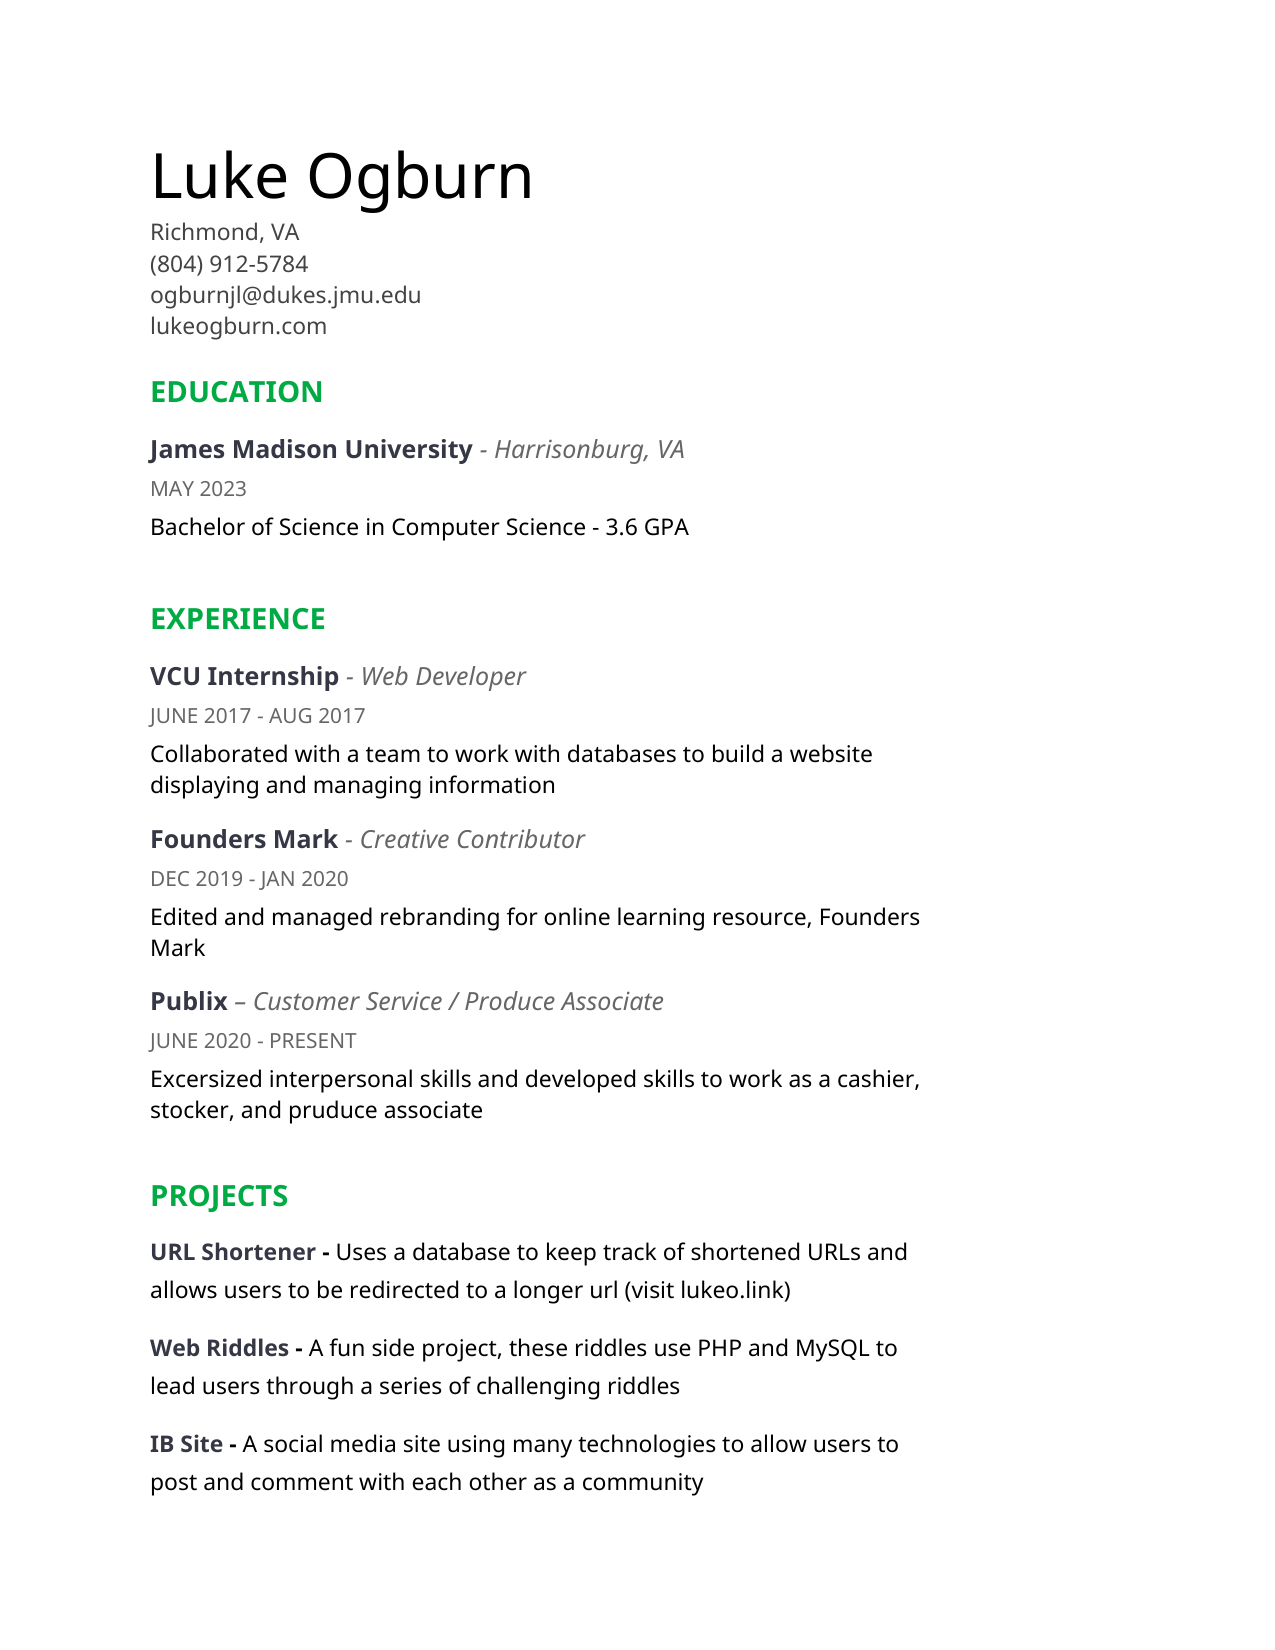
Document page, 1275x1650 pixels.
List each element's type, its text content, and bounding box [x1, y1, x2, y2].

text Edited and managed rebranding for online learning resource, Founders Mark [150, 901, 937, 963]
text JUNE 2017 - AUG 2017 [150, 701, 937, 730]
text MAY 2023 [150, 474, 937, 503]
subtitle Founders Mark - Creative Contributor [150, 822, 937, 856]
text Web Riddles - A fun side project, these riddles use PHP and MySQL to lead users through a series of challenging riddles [150, 1332, 937, 1401]
text IB Site - A social media site using many technologies to allow users to post and comment with each other as a community [150, 1428, 937, 1497]
text JUNE 2020 - PRESENT [150, 1026, 937, 1055]
text Richmond, VA [150, 216, 937, 248]
text Collaborated with a team to work with databases to build a website displaying and managing information [150, 738, 937, 801]
subtitle EXPERIENCE [150, 598, 937, 638]
text ogburnjl@dukes.jmu.edu [150, 279, 937, 310]
subtitle PROJECTS [150, 1176, 937, 1215]
title Luke Ogburn [150, 131, 937, 216]
text DEC 2019 - JAN 2020 [150, 864, 937, 892]
subtitle EDUCATION [150, 371, 891, 411]
subtitle VCU Internship - Web Developer [150, 659, 937, 693]
text Bachelor of Science in Computer Science - 3.6 GPA [150, 511, 937, 542]
subtitle James Madison University - Harrisonburg, VA [150, 432, 937, 466]
text URL Shortener - Uses a database to keep track of shortened URLs and allows users to be redirected to a longer url (visit lukeo.link) [150, 1236, 937, 1305]
text Excersized interpersonal skills and developed skills to work as a cashier, stocker, and pruduce associate [150, 1063, 937, 1126]
subtitle Publix – Customer Service / Produce Associate [150, 984, 937, 1018]
text lukeogburn.com [150, 310, 937, 341]
text (804) 912-5784 [150, 248, 937, 279]
